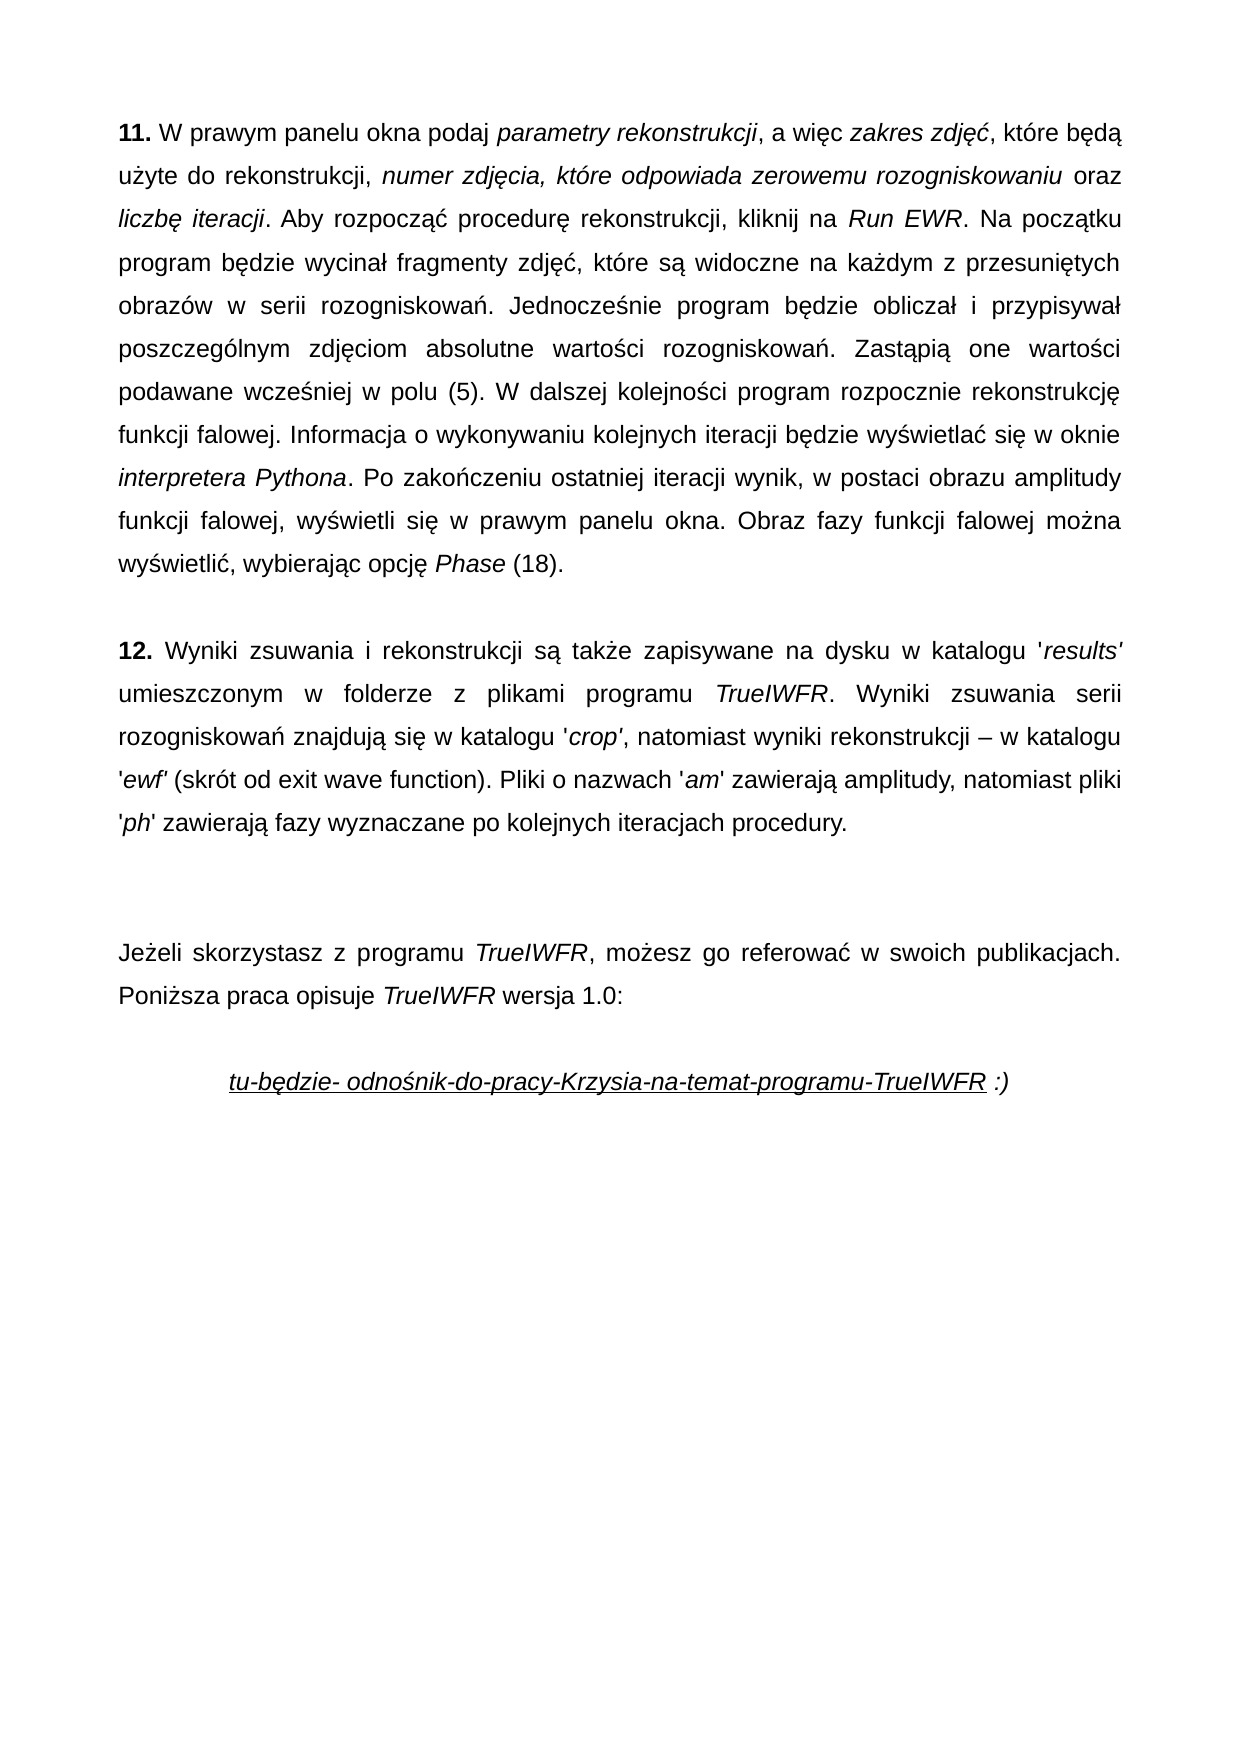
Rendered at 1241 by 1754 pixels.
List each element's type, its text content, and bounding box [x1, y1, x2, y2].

text 12. Wyniki zsuwania i rekonstrukcji są także zapisywane na dysku w katalogu 'results' umieszczonym w folderze z plikami programu TrueIWFR. Wyniki zsuwania serii rozogniskowań znajdują się w katalogu 'crop', natomiast wyniki rekonstrukcji – w katalogu 'ewf' (skrót od exit wave function). Pliki o nazwach 'am' zawierają amplitudy, natomiast pliki 'ph' zawierają fazy wyznaczane po kolejnych iteracjach procedury. [118, 636, 1122, 837]
text 11. W prawym panelu okna podaj parametry rekonstrukcji, a więc zakres zdjęć, które będą użyte do rekonstrukcji, numer zdjęcia, które odpowiada zerowemu rozogniskowaniu oraz liczbę iteracji. Aby rozpocząć procedurę rekonstrukcji, kliknij na Run EWR. Na początku program będzie wycinał fragmenty zdjęć, które są widoczne na każdym z przesuniętych obrazów w serii rozogniskowań. Jednocześnie program będzie obliczał i przypisywał poszczególnym zdjęciom absolutne wartości rozogniskowań. Zastąpią one wartości podawane wcześniej w polu (5). W dalszej kolejności program rozpocznie rekonstrukcję funkcji falowej. Informacja o wykonywaniu kolejnych iteracji będzie wyświetlać się w oknie interpretera Pythona. Po zakończeniu ostatniej iteracji wynik, w postaci obrazu amplitudy funkcji falowej, wyświetli się w prawym panelu okna. Obraz fazy funkcji falowej można wyświetlić, wybierając opcję Phase (18). [118, 118, 1122, 578]
text Jeżeli skorzystasz z programu TrueIWFR, możesz go referować w swoich publikacjach. Poniższa praca opisuje TrueIWFR wersja 1.0: [118, 937, 1122, 1009]
text tu-będzie- odnośnik-do-pracy-Krzysia-na-temat-programu-TrueIWFR :) [118, 1067, 1122, 1096]
